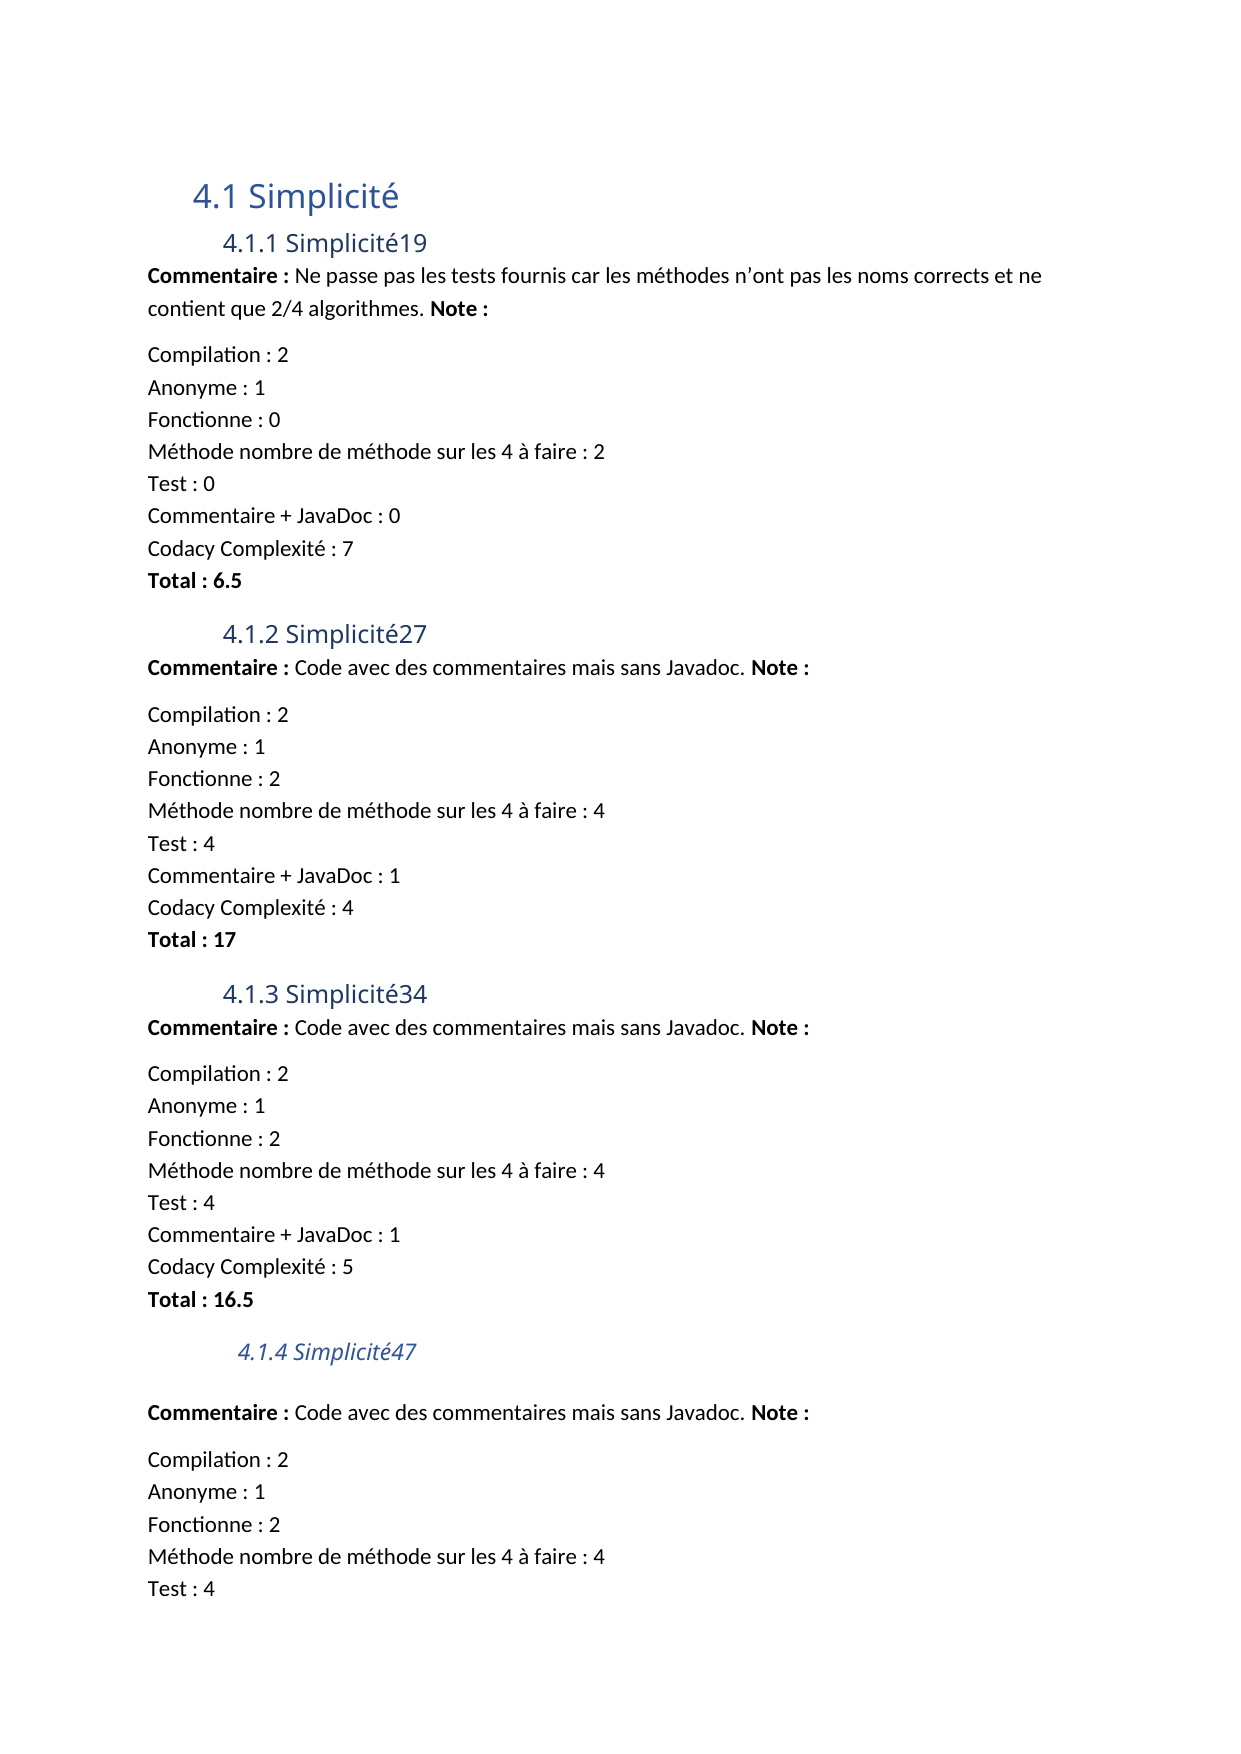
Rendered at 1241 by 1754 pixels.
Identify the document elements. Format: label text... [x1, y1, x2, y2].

text Fonctionne : 2 [148, 764, 1093, 792]
text Méthode nombre de méthode sur les 4 à faire : 4 [148, 1542, 1093, 1570]
text Compilation : 2 [148, 341, 1093, 369]
text Anonyme : 1 [148, 732, 1093, 760]
text Test : 4 [148, 829, 1093, 857]
text Test : 4 [148, 1574, 1093, 1602]
text Méthode nombre de méthode sur les 4 à faire : 2 [148, 437, 1093, 465]
text Total : 6.5 [148, 566, 1093, 594]
text Méthode nombre de méthode sur les 4 à faire : 4 [148, 1156, 1093, 1184]
text Commentaire + JavaDoc : 1 [148, 1220, 1093, 1248]
text Compilation : 2 [148, 700, 1093, 728]
subtitle 4.1.1 Simplicité19 [148, 225, 1093, 259]
text Test : 4 [148, 1188, 1093, 1216]
text Fonctionne : 2 [148, 1124, 1093, 1152]
text Méthode nombre de méthode sur les 4 à faire : 4 [148, 797, 1093, 824]
subtitle 4.1.2 Simplicité27 [148, 617, 1093, 651]
text Anonyme : 1 [148, 373, 1093, 401]
subtitle 4.1.4 Simplicité47 [148, 1336, 1093, 1367]
subtitle 4.1 Simplicité [148, 173, 1093, 218]
text Commentaire : Code avec des commentaires mais sans Javadoc. Note : [148, 1013, 1093, 1041]
text Fonctionne : 2 [148, 1510, 1093, 1538]
text Commentaire : Ne passe pas les tests fournis car les méthodes n’ont pas les noms corrects et ne contient que 2/4 algorithmes. Note : [148, 262, 1093, 322]
text Compilation : 2 [148, 1445, 1093, 1473]
text Anonyme : 1 [148, 1092, 1093, 1119]
text Codacy Complexité : 5 [148, 1252, 1093, 1281]
text Total : 17 [148, 925, 1093, 953]
text Test : 0 [148, 469, 1093, 497]
text Commentaire + JavaDoc : 0 [148, 502, 1093, 529]
text Codacy Complexité : 4 [148, 893, 1093, 921]
text Commentaire : Code avec des commentaires mais sans Javadoc. Note : [148, 1398, 1093, 1427]
text Anonyme : 1 [148, 1477, 1093, 1506]
text Compilation : 2 [148, 1059, 1093, 1087]
text Codacy Complexité : 7 [148, 534, 1093, 562]
text Fonctionne : 0 [148, 405, 1093, 433]
text Commentaire + JavaDoc : 1 [148, 861, 1093, 889]
subtitle 4.1.3 Simplicité34 [148, 976, 1093, 1010]
text Commentaire : Code avec des commentaires mais sans Javadoc. Note : [148, 653, 1093, 681]
text Total : 16.5 [148, 1285, 1093, 1313]
